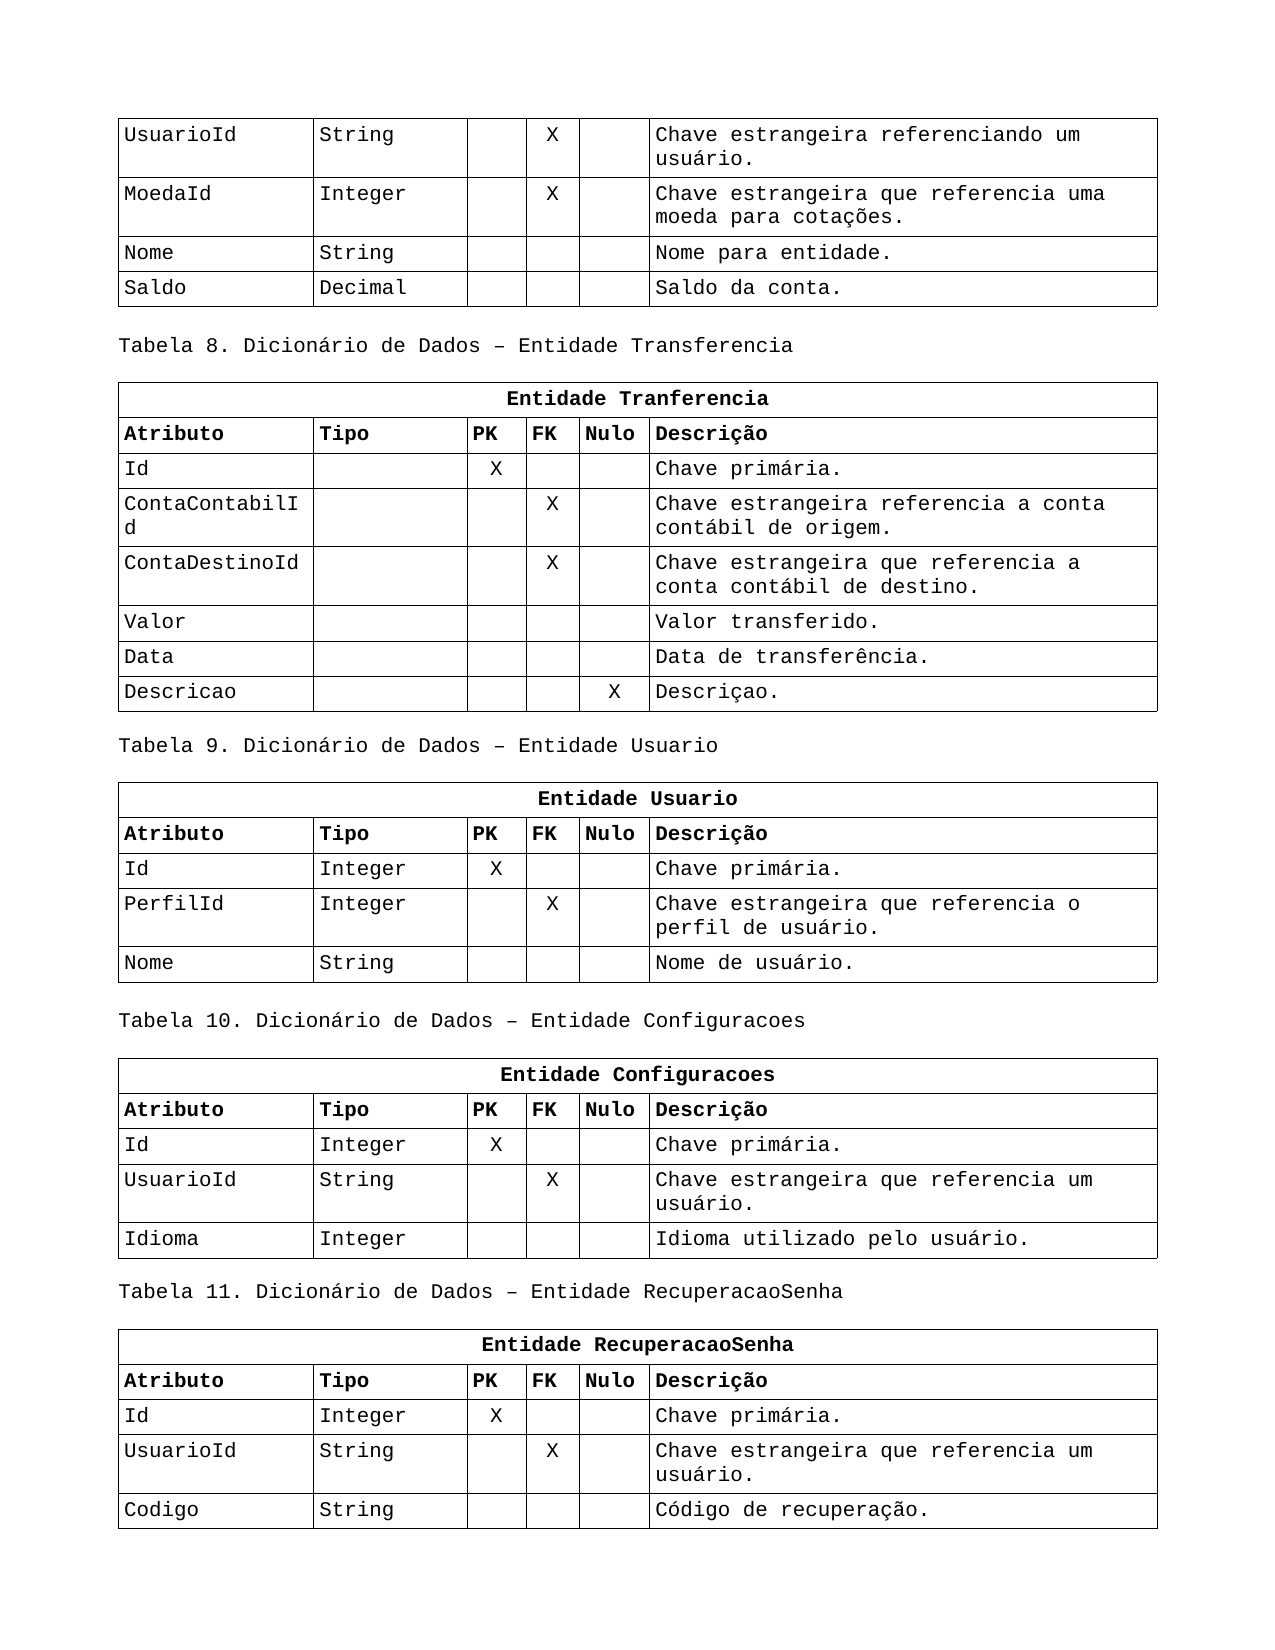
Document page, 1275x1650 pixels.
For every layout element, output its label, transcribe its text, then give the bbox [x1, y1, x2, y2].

table_cell MoedaId [119, 178, 313, 236]
table_cell Nulo [580, 418, 649, 452]
table_cell [468, 947, 526, 982]
table_header Entidade RecuperacaoSenha [119, 1330, 1157, 1364]
table_cell X [527, 119, 579, 177]
table_cell [527, 237, 579, 271]
table_header Entidade Tranferencia [119, 383, 1157, 417]
text Tabela 8. Dicionário de Dados – Entidade Transferencia [118, 335, 1157, 358]
table_cell Chave primária. [650, 1400, 1157, 1434]
table_cell Chave estrangeira referencia a conta contábil de origem. [650, 489, 1157, 546]
table_cell [314, 606, 467, 641]
table_cell Integer [314, 889, 467, 946]
table_cell Integer [314, 1400, 467, 1434]
text Tabela 11. Dicionário de Dados – Entidade RecuperacaoSenha [118, 1281, 1157, 1305]
table_cell X [527, 1165, 579, 1222]
table_cell [468, 1165, 526, 1222]
table_cell Integer [314, 1129, 467, 1163]
table_cell String [314, 237, 467, 271]
table_cell UsuarioId [119, 119, 313, 177]
table_cell [468, 1435, 526, 1493]
table_cell Data [119, 642, 313, 676]
table_header Entidade Usuario [119, 783, 1157, 817]
table_cell Código de recuperação. [650, 1494, 1157, 1528]
table_cell FK [527, 818, 579, 852]
table_cell X [527, 547, 579, 605]
table_cell [527, 1129, 579, 1163]
table_cell [580, 889, 649, 946]
table_cell Atributo [119, 1365, 313, 1399]
table_cell Integer [314, 1223, 467, 1257]
table_cell [580, 1494, 649, 1528]
table_cell Nome para entidade. [650, 237, 1157, 271]
table_cell [527, 677, 579, 711]
table_cell Tipo [314, 1094, 467, 1128]
table_cell X [527, 489, 579, 546]
table_cell Chave primária. [650, 1129, 1157, 1163]
table_cell [468, 272, 526, 306]
table_cell UsuarioId [119, 1435, 313, 1493]
table_cell [468, 642, 526, 676]
table_cell Atributo [119, 1094, 313, 1128]
table_cell Tipo [314, 1365, 467, 1399]
table_cell UsuarioId [119, 1165, 313, 1222]
table_cell [468, 1223, 526, 1257]
table_cell [527, 854, 579, 888]
table_cell [580, 606, 649, 641]
table_cell Chave estrangeira que referencia uma moeda para cotações. [650, 178, 1157, 236]
table_cell [527, 454, 579, 488]
table_cell [580, 178, 649, 236]
table_cell FK [527, 1365, 579, 1399]
table_cell Idioma utilizado pelo usuário. [650, 1223, 1157, 1257]
table_cell X [527, 178, 579, 236]
table_cell [580, 237, 649, 271]
table_cell Nulo [580, 1094, 649, 1128]
table_cell [314, 677, 467, 711]
table_cell [314, 547, 467, 605]
table_cell X [580, 677, 649, 711]
table_cell [580, 272, 649, 306]
table_cell X [527, 1435, 579, 1493]
table_cell Descricao [119, 677, 313, 711]
table_cell Saldo [119, 272, 313, 306]
table_cell [468, 178, 526, 236]
table_cell [468, 1494, 526, 1528]
table_cell PK [468, 418, 526, 452]
table_cell Descrição [650, 418, 1157, 452]
table_cell [468, 677, 526, 711]
table_cell Chave estrangeira que referencia um usuário. [650, 1435, 1157, 1493]
table_cell [468, 606, 526, 641]
table_cell String [314, 1165, 467, 1222]
table_cell [468, 237, 526, 271]
table_cell [580, 119, 649, 177]
table_cell Chave primária. [650, 854, 1157, 888]
table_cell ContaDestinoId [119, 547, 313, 605]
table_cell Descrição [650, 818, 1157, 852]
table_cell [580, 947, 649, 982]
table_cell FK [527, 418, 579, 452]
table_cell Nome de usuário. [650, 947, 1157, 982]
table_cell [580, 1400, 649, 1434]
table_cell [314, 454, 467, 488]
table_cell PK [468, 1365, 526, 1399]
table_cell Nulo [580, 1365, 649, 1399]
text Tabela 10. Dicionário de Dados – Entidade Configuracoes [118, 1011, 1157, 1034]
table_cell Nulo [580, 818, 649, 852]
table_cell [580, 1223, 649, 1257]
table_cell [580, 489, 649, 546]
table_cell FK [527, 1094, 579, 1128]
table_cell Nome [119, 947, 313, 982]
table_cell Chave estrangeira que referencia a conta contábil de destino. [650, 547, 1157, 605]
table_cell Saldo da conta. [650, 272, 1157, 306]
table_cell PerfilId [119, 889, 313, 946]
table_cell [527, 1400, 579, 1434]
table_cell Descrição [650, 1094, 1157, 1128]
table_cell [527, 1494, 579, 1528]
table_cell X [468, 1400, 526, 1434]
table_cell X [468, 454, 526, 488]
table_cell Nome [119, 237, 313, 271]
table_cell Chave primária. [650, 454, 1157, 488]
table_cell Chave estrangeira que referencia o perfil de usuário. [650, 889, 1157, 946]
table_cell Integer [314, 178, 467, 236]
table_cell [527, 272, 579, 306]
table_cell Data de transferência. [650, 642, 1157, 676]
table_cell [580, 854, 649, 888]
table_cell Atributo [119, 818, 313, 852]
table_cell [580, 642, 649, 676]
table_cell [580, 1165, 649, 1222]
table_cell Tipo [314, 818, 467, 852]
table_cell Id [119, 454, 313, 488]
table_cell [527, 1223, 579, 1257]
table_cell X [527, 889, 579, 946]
table_header Entidade Configuracoes [119, 1059, 1157, 1093]
table_cell [527, 947, 579, 982]
table_cell [527, 642, 579, 676]
table_cell [580, 454, 649, 488]
table_cell Codigo [119, 1494, 313, 1528]
text Tabela 9. Dicionário de Dados – Entidade Usuario [118, 735, 1157, 758]
table_cell [468, 489, 526, 546]
table_cell Atributo [119, 418, 313, 452]
table_cell Descrição [650, 1365, 1157, 1399]
table_cell [580, 1435, 649, 1493]
table_cell String [314, 947, 467, 982]
table_cell Chave estrangeira que referencia um usuário. [650, 1165, 1157, 1222]
table_cell [314, 642, 467, 676]
table_cell X [468, 854, 526, 888]
table_cell [468, 547, 526, 605]
table_cell String [314, 1494, 467, 1528]
table_cell Tipo [314, 418, 467, 452]
table_cell [580, 1129, 649, 1163]
table_cell Valor transferido. [650, 606, 1157, 641]
table_cell Chave estrangeira referenciando um usuário. [650, 119, 1157, 177]
table_cell [527, 606, 579, 641]
table_cell ContaContabilId [119, 489, 313, 546]
table_cell [314, 489, 467, 546]
table_cell Id [119, 854, 313, 888]
table_cell Idioma [119, 1223, 313, 1257]
table_cell Id [119, 1400, 313, 1434]
table_cell [580, 547, 649, 605]
table_cell String [314, 119, 467, 177]
table_cell [468, 889, 526, 946]
table_cell X [468, 1129, 526, 1163]
table_cell Descriçao. [650, 677, 1157, 711]
table_cell Valor [119, 606, 313, 641]
table_cell Integer [314, 854, 467, 888]
table_cell PK [468, 818, 526, 852]
table_cell String [314, 1435, 467, 1493]
table_cell Id [119, 1129, 313, 1163]
table_cell Decimal [314, 272, 467, 306]
table_cell PK [468, 1094, 526, 1128]
table_cell [468, 119, 526, 177]
